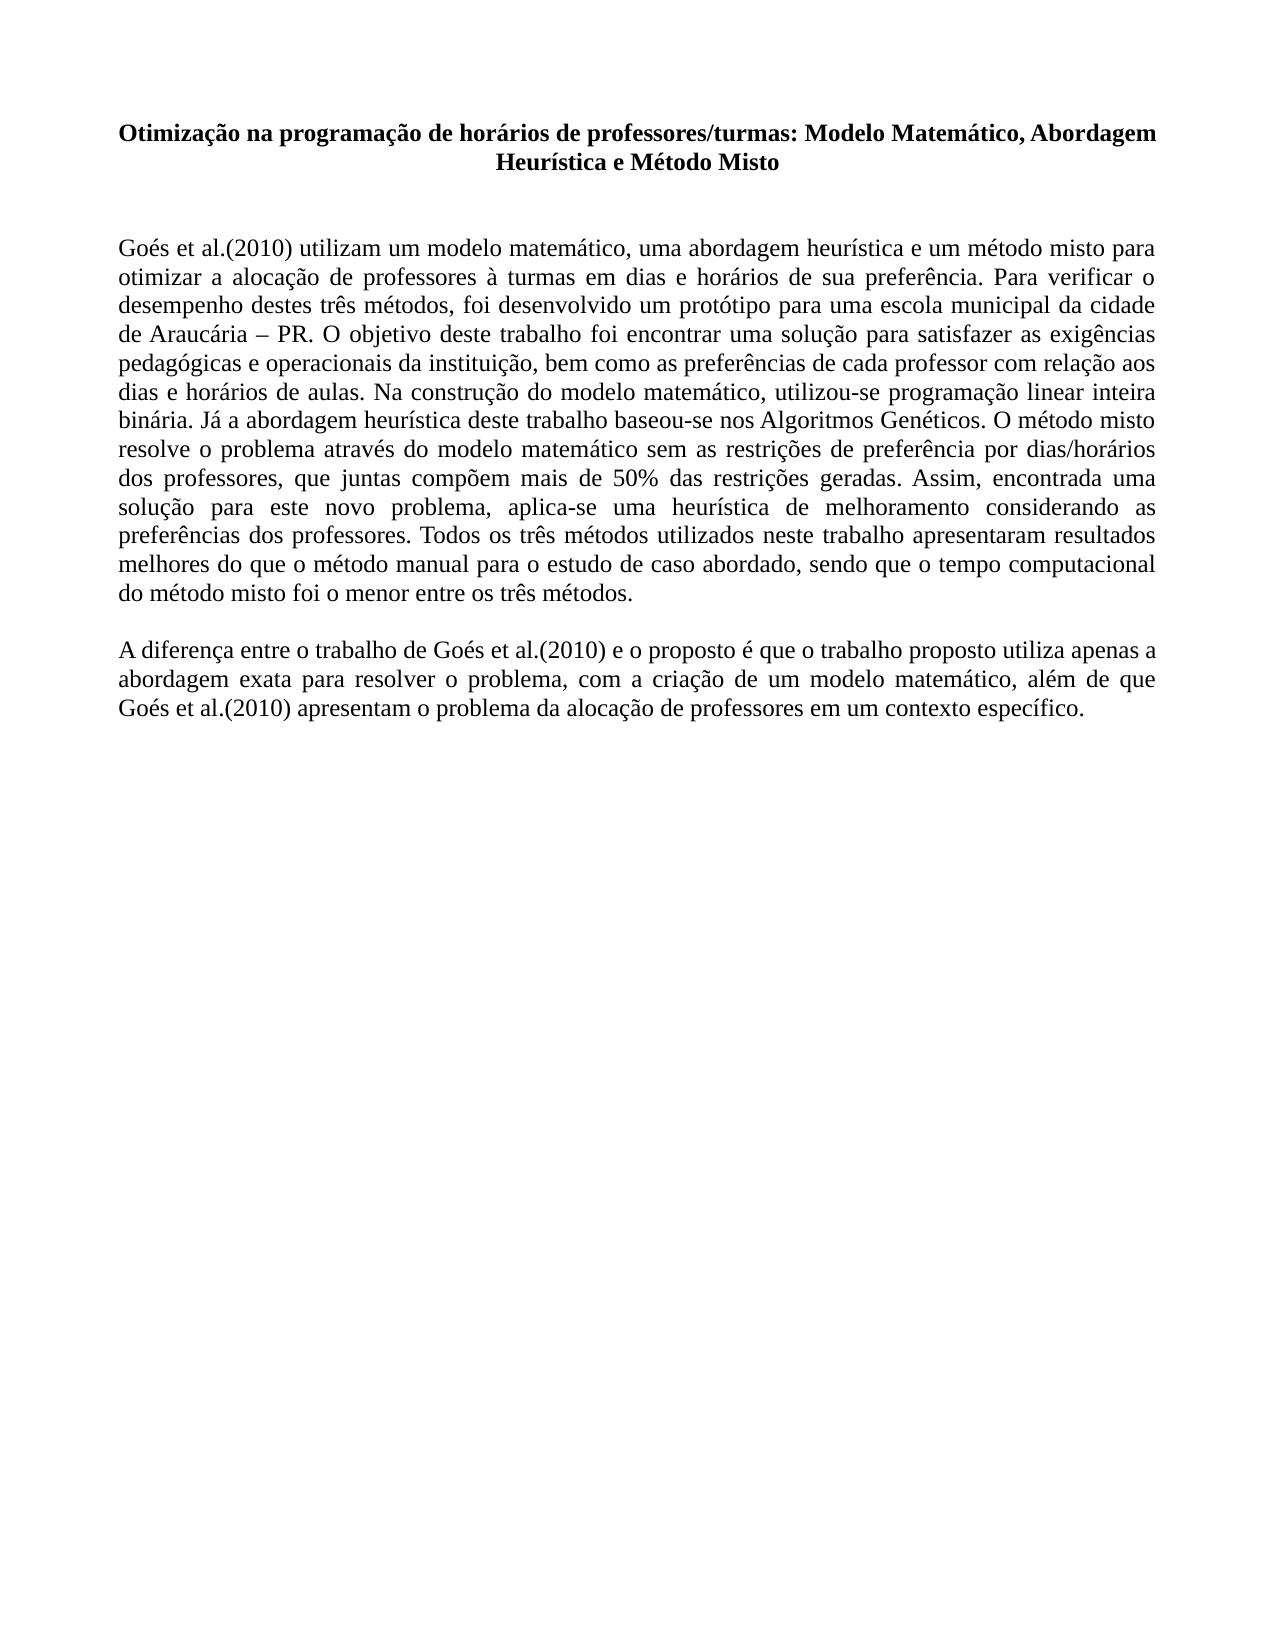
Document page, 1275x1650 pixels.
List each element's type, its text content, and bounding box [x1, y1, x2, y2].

text A diferença entre o trabalho de Goés et al.(2010) e o proposto é que o trabalho proposto utiliza apenas a abordagem exata para resolver o problema, com a criação de um modelo matemático, além de que Goés et al.(2010) apresentam o problema da alocação de professores em um contexto específico. [118, 636, 1157, 722]
text Goés et al.(2010) utilizam um modelo matemático, uma abordagem heurística e um método misto para otimizar a alocação de professores à turmas em dias e horários de sua preferência. Para verificar o desempenho destes três métodos, foi desenvolvido um protótipo para uma escola municipal da cidade de Araucária – PR. O objetivo deste trabalho foi encontrar uma solução para satisfazer as exigências pedagógicas e operacionais da instituição, bem como as preferências de cada professor com relação aos dias e horários de aulas. Na construção do modelo matemático, utilizou-se programação linear inteira binária. Já a abordagem heurística deste trabalho baseou-se nos Algoritmos Genéticos. O método misto resolve o problema através do modelo matemático sem as restrições de preferência por dias/horários dos professores, que juntas compõem mais de 50% das restrições geradas. Assim, encontrada uma solução para este novo problema, aplica-se uma heurística de melhoramento considerando as preferências dos professores. Todos os três métodos utilizados neste trabalho apresentaram resultados melhores do que o método manual para o estudo de caso abordado, sendo que o tempo computacional do método misto foi o menor entre os três métodos. [118, 233, 1157, 607]
text Otimização na programação de horários de professores/turmas: Modelo Matemático, Abordagem Heurística e Método Misto [118, 118, 1157, 176]
